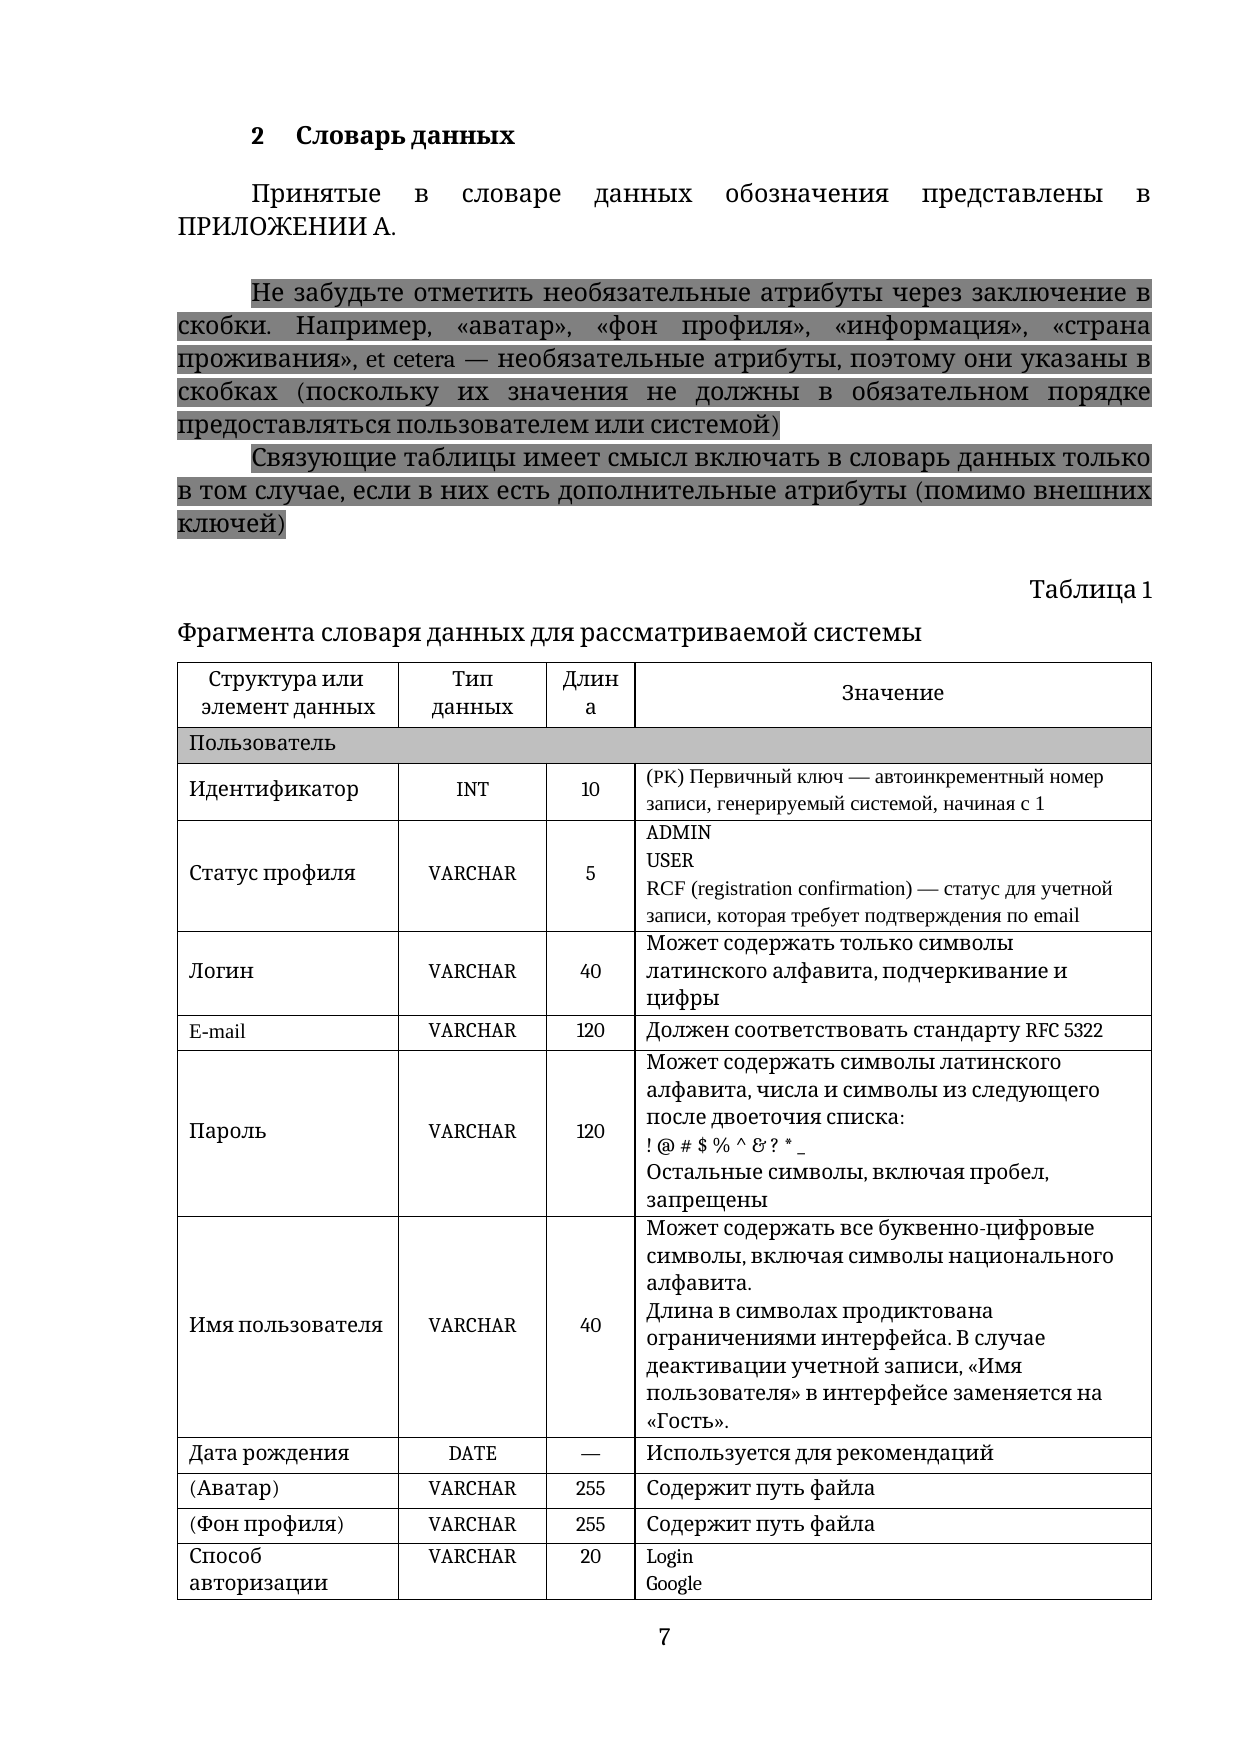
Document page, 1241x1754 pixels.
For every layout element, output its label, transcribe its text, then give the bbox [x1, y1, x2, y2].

table_cell VARCHAR [399, 932, 546, 1014]
table_cell Дата рождения [178, 1438, 398, 1472]
table_cell VARCHAR [399, 821, 546, 931]
text Принятые в словаре данных обозначения представлены в ПРИЛОЖЕНИИ А. [177, 180, 1152, 242]
table_cell VARCHAR [399, 1474, 546, 1508]
table_cell DATE [399, 1438, 546, 1472]
text Не забудьте отметить необязательные атрибуты через заключение в скобки. Например, «аватар», «фон профиля», «информация», «страна проживания», et cetera — необязательные атрибуты, поэтому они указаны в скобках (поскольку их значения не должны в обязательном порядке предоставляться пользователем или системой) [177, 279, 1152, 440]
table_cell Должен соответствовать стандарту RFC 5322 [636, 1016, 1151, 1050]
table_cell 10 [547, 764, 634, 820]
table_cell INT [399, 764, 546, 820]
table_cell VARCHAR [399, 1016, 546, 1050]
table_cell 20 [547, 1544, 634, 1599]
table_cell (PK) Первичный ключ — автоинкрементный номер записи, генерируемый системой, начиная с 1 [636, 764, 1151, 820]
table_cell 40 [547, 1217, 634, 1437]
table_header Длина [547, 663, 634, 727]
table_cell VARCHAR [399, 1544, 546, 1599]
subtitle Словарь данных [251, 122, 1152, 151]
table_cell 40 [547, 932, 634, 1014]
table_cell Login Google [636, 1544, 1151, 1599]
table_cell ADMIN USER RCF (registration confirmation) — статус для учетной записи, которая требует подтверждения по email [636, 821, 1151, 931]
table_header Структура или элемент данных [178, 663, 398, 727]
table_cell Способ авторизации [178, 1544, 398, 1599]
table_cell Содержит путь файла [636, 1474, 1151, 1508]
text Таблица 1 [177, 576, 1152, 605]
table_cell Может содержать только символы латинского алфавита, подчеркивание и цифры [636, 932, 1151, 1014]
table_cell 120 [547, 1051, 634, 1216]
table_cell Содержит путь файла [636, 1509, 1151, 1543]
table_cell Пароль [178, 1051, 398, 1216]
table_cell E-mail [178, 1016, 398, 1050]
text Фрагмента словаря данных для рассматриваемой системы [177, 619, 1152, 648]
table_header Тип данных [399, 663, 546, 727]
table_cell VARCHAR [399, 1217, 546, 1437]
table_cell Может содержать символы латинского алфавита, числа и символы из следующего после двоеточия списка: ! @ # $ % ^ & ? * _ Остальные символы, включая пробел, запрещены [636, 1051, 1151, 1216]
text Связующие таблицы имеет смысл включать в словарь данных только в том случае, если в них есть дополнительные атрибуты (помимо внешних ключей) [177, 444, 1152, 539]
table_cell Пользователь [178, 728, 1151, 763]
table_header Значение [636, 663, 1151, 727]
table_cell Имя пользователя [178, 1217, 398, 1437]
table_cell Логин [178, 932, 398, 1014]
table_cell VARCHAR [399, 1509, 546, 1543]
table_cell (Фон профиля) [178, 1509, 398, 1543]
table_cell Идентификатор [178, 764, 398, 820]
table_cell 120 [547, 1016, 634, 1050]
table_cell Статус профиля [178, 821, 398, 931]
table_cell 255 [547, 1509, 634, 1543]
table_cell — [547, 1438, 634, 1472]
table_cell Может содержать все буквенно-цифровые символы, включая символы национального алфавита. Длина в символах продиктована ограничениями интерфейса. В случае деактивации учетной записи, «Имя пользователя» в интерфейсе заменяется на «Гость». [636, 1217, 1151, 1437]
table_cell VARCHAR [399, 1051, 546, 1216]
table_cell 5 [547, 821, 634, 931]
table_cell (Аватар) [178, 1474, 398, 1508]
table_cell Используется для рекомендаций [636, 1438, 1151, 1472]
table_cell 255 [547, 1474, 634, 1508]
